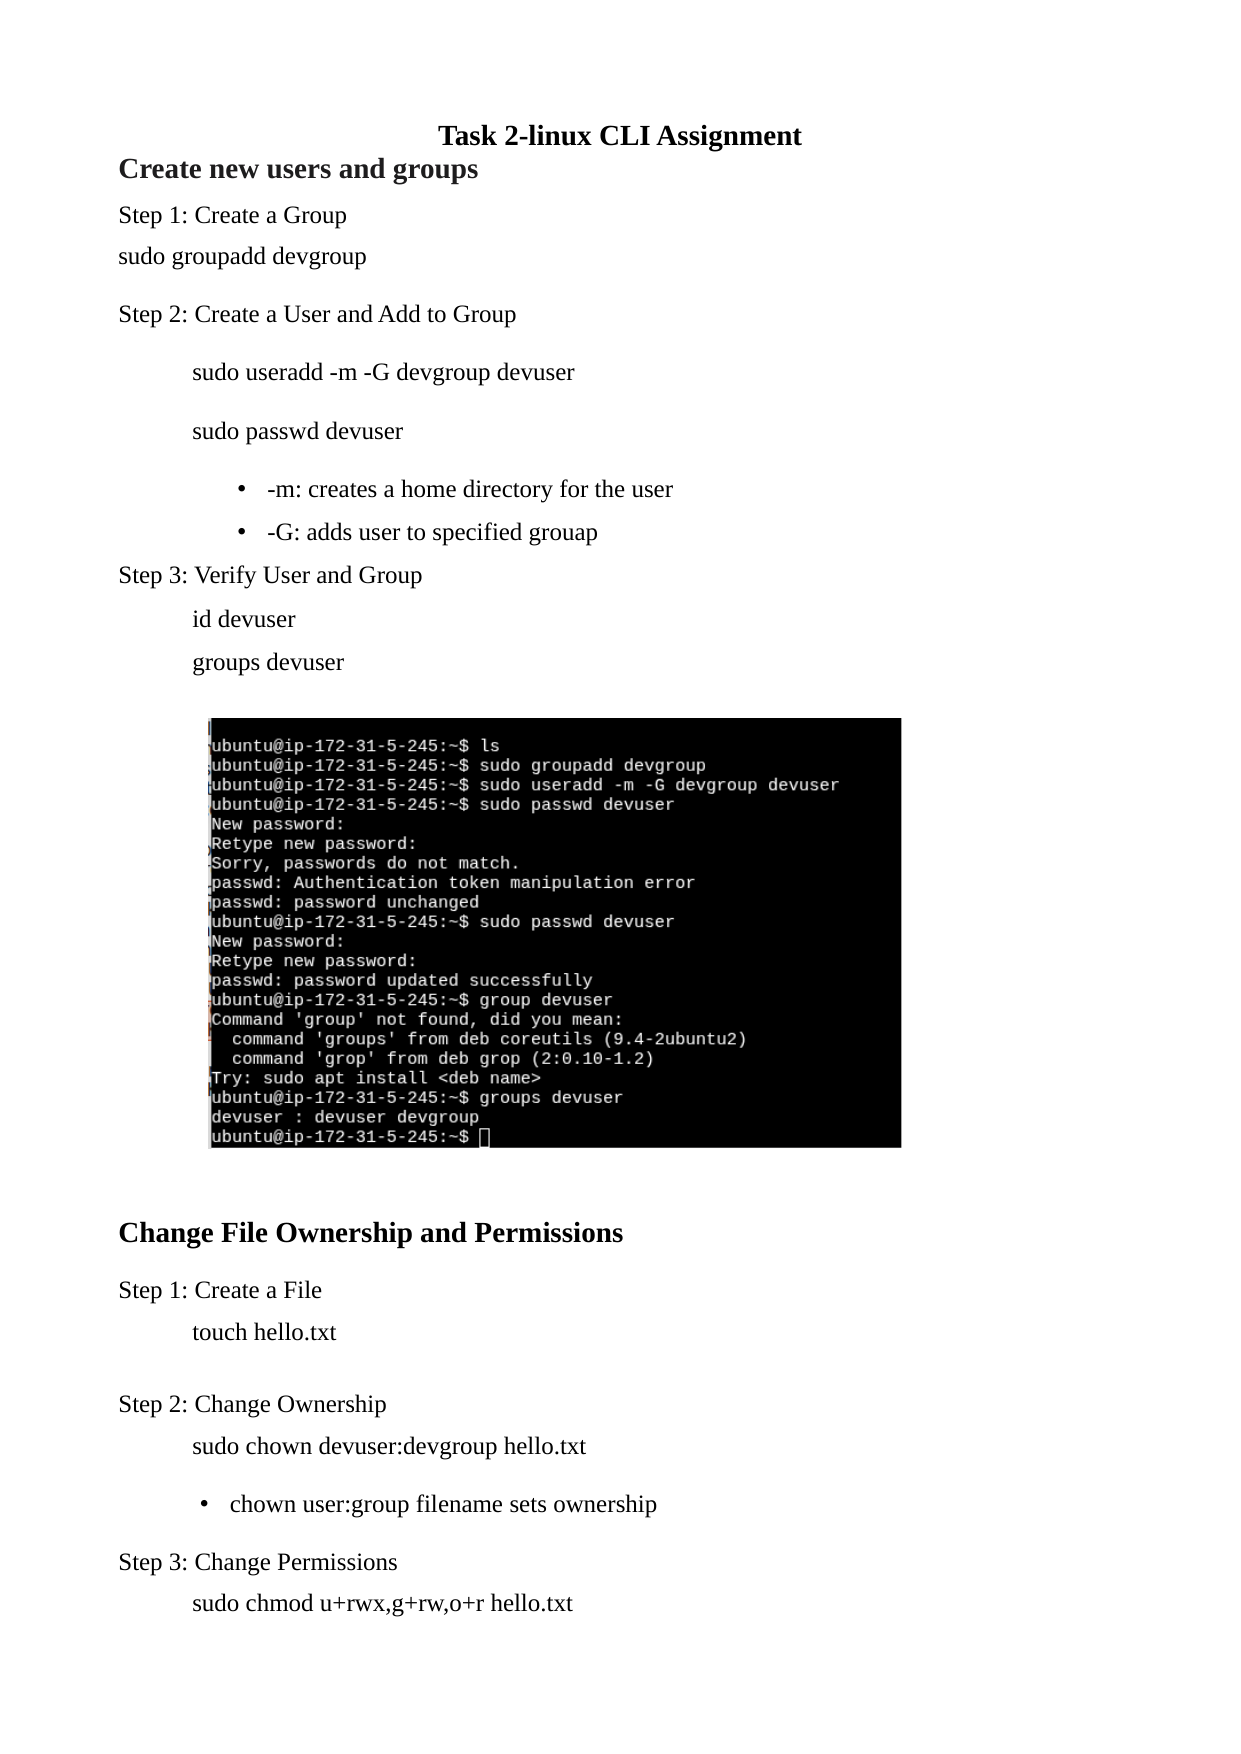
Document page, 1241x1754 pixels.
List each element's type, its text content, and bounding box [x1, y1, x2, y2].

text sudo useradd -m -G devgroup devuser [118, 357, 1122, 386]
list -G: adds user to specified grouap [237, 517, 1122, 546]
subtitle Step 1: Create a Group [118, 200, 1122, 228]
text Task 2-linux CLI Assignment [118, 118, 1122, 152]
text sudo chmod u+rwx,g+rw,o+r hello.txt [118, 1588, 1122, 1617]
list -m: creates a home directory for the user [237, 474, 1122, 503]
text sudo chown devuser:devgroup hello.txt [118, 1431, 1122, 1459]
subtitle Step 3: Change Permissions [118, 1547, 1122, 1576]
text groups devuser [118, 647, 1122, 676]
text sudo groupadd devgroup [118, 241, 1122, 270]
subtitle Step 1: Create a File [118, 1275, 1122, 1304]
subtitle Step 2: Change Ownership [118, 1389, 1122, 1418]
picture [208, 718, 902, 1149]
text touch hello.txt [118, 1317, 1122, 1345]
list chown user:group filename sets ownership [200, 1489, 1122, 1518]
text Create new users and groups [118, 152, 1122, 185]
text Step 2: Create a User and Add to Group [118, 299, 1122, 328]
text id devuser [118, 604, 1122, 633]
text sudo passwd devuser [118, 416, 1122, 444]
subtitle Change File Ownership and Permissions [118, 1215, 1122, 1248]
text Step 3: Verify User and Group [118, 561, 1122, 589]
